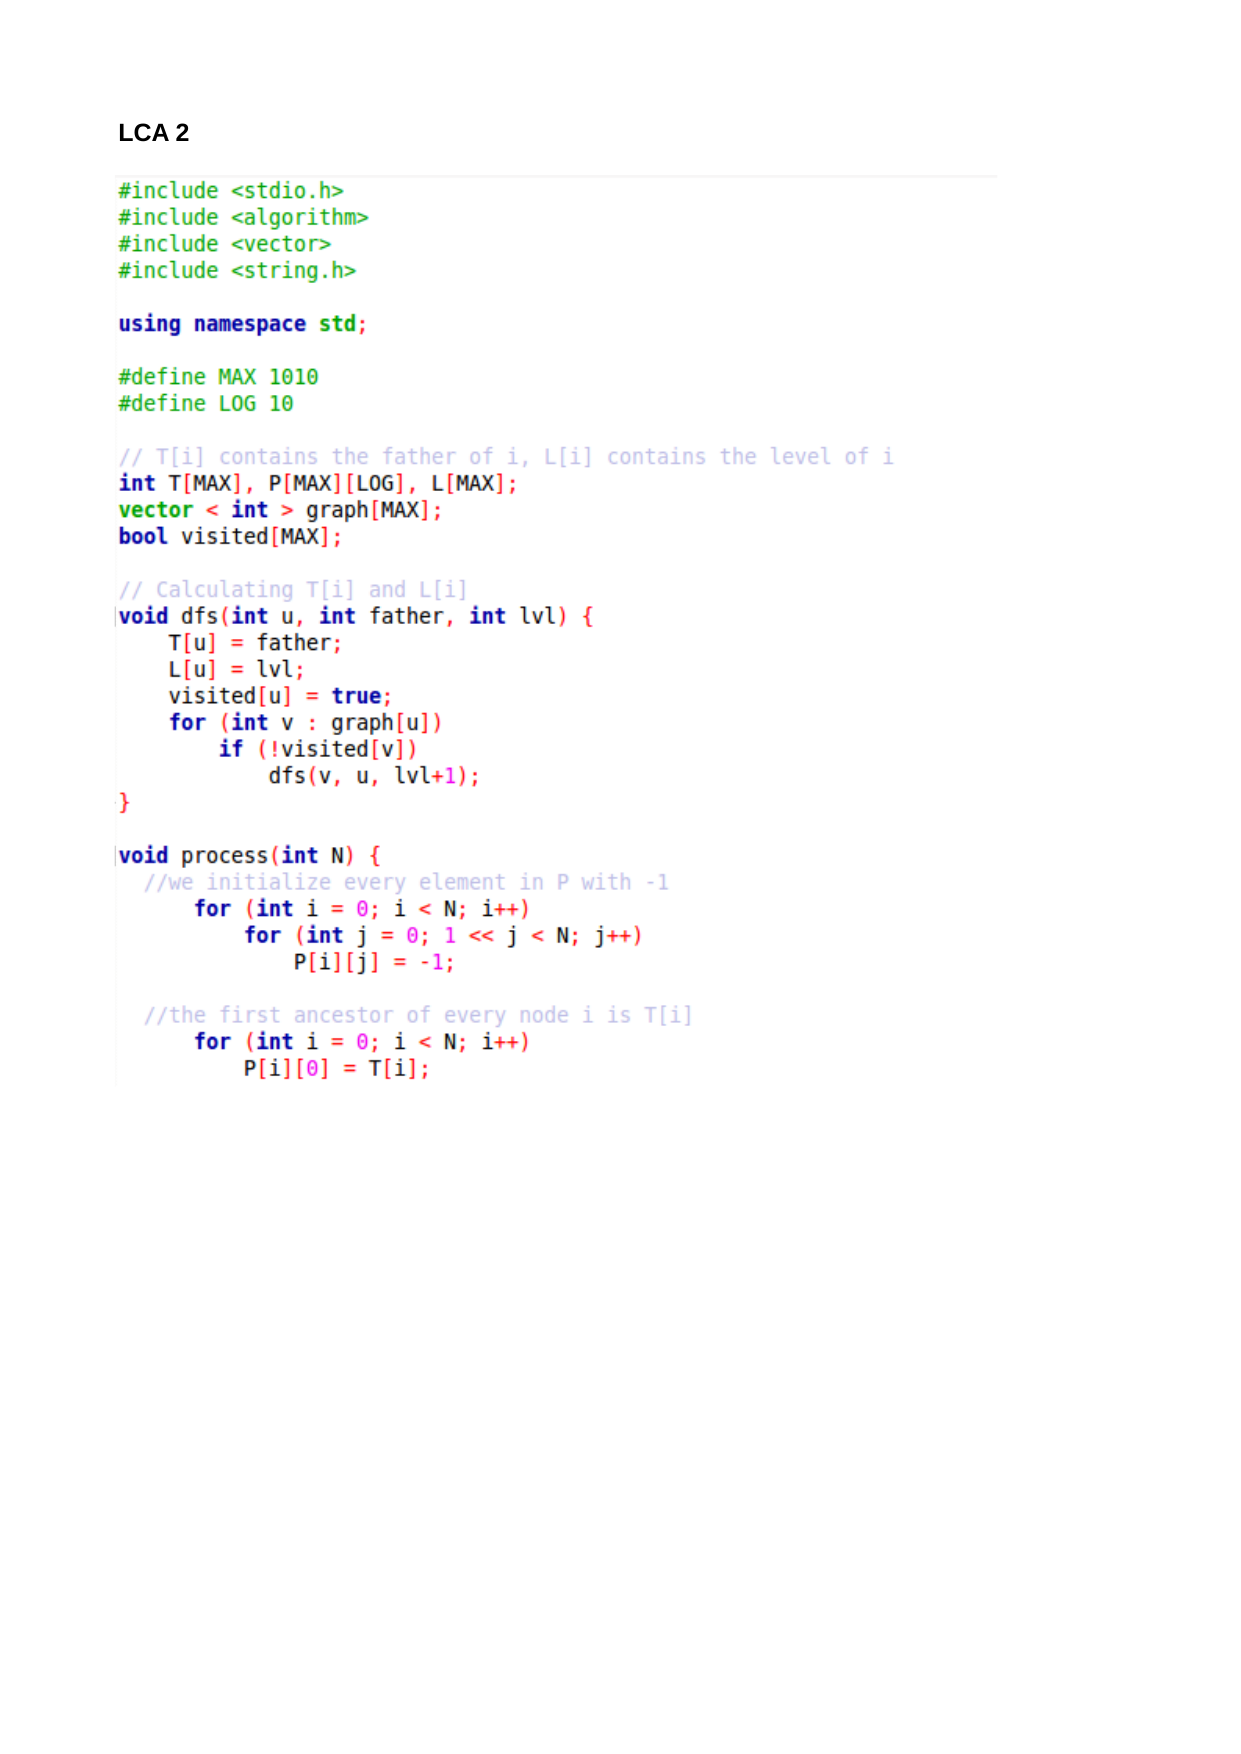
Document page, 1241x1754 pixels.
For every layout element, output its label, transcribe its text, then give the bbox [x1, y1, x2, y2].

text LCA 2 [118, 118, 1122, 147]
picture [114, 175, 998, 1087]
